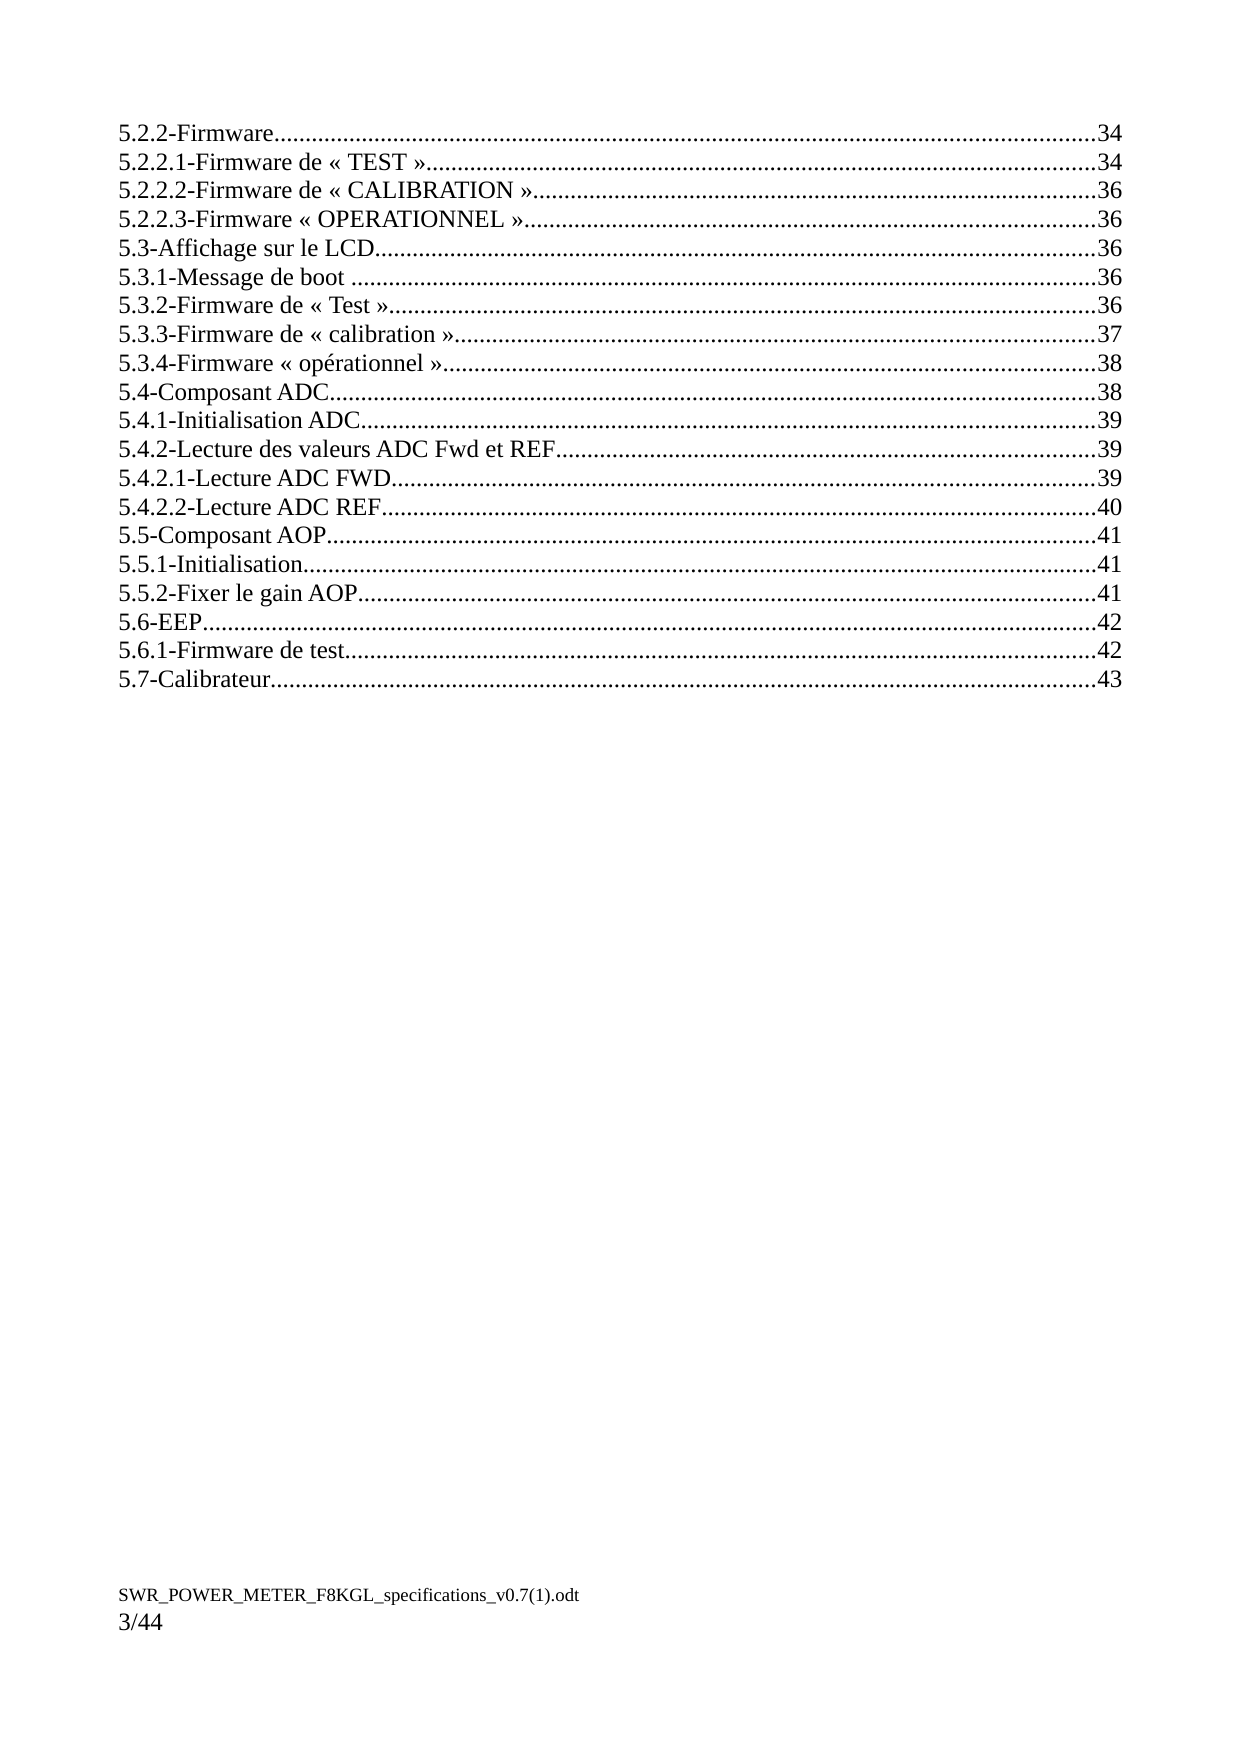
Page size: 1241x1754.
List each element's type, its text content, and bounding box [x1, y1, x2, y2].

text 5.3.2-Firmware de « Test » 36 [118, 291, 1122, 319]
text 5.3.1-Message de boot 36 [118, 262, 1122, 291]
text 5.3-Affichage sur le LCD 36 [118, 233, 1122, 262]
text 5.2.2-Firmware 34 [118, 118, 1122, 147]
text 5.2.2.1-Firmware de « TEST » 34 [118, 147, 1122, 176]
text 5.4.1-Initialisation ADC 39 [118, 406, 1122, 434]
text 5.4.2.2-Lecture ADC REF 40 [118, 492, 1122, 521]
text 5.4-Composant ADC 38 [118, 377, 1122, 406]
text 5.4.2-Lecture des valeurs ADC Fwd et REF 39 [118, 434, 1122, 463]
text 5.2.2.3-Firmware « OPERATIONNEL » 36 [118, 204, 1122, 233]
text 5.3.3-Firmware de « calibration » 37 [118, 319, 1122, 348]
text 5.7-Calibrateur 43 [118, 664, 1122, 693]
text 5.6-EEP 42 [118, 607, 1122, 636]
text 5.6.1-Firmware de test 42 [118, 636, 1122, 664]
text 5.4.2.1-Lecture ADC FWD 39 [118, 463, 1122, 492]
text 5.5-Composant AOP 41 [118, 521, 1122, 549]
text 5.3.4-Firmware « opérationnel » 38 [118, 348, 1122, 377]
text 5.2.2.2-Firmware de « CALIBRATION » 36 [118, 176, 1122, 204]
text 5.5.1-Initialisation 41 [118, 549, 1122, 578]
text 5.5.2-Fixer le gain AOP 41 [118, 578, 1122, 607]
